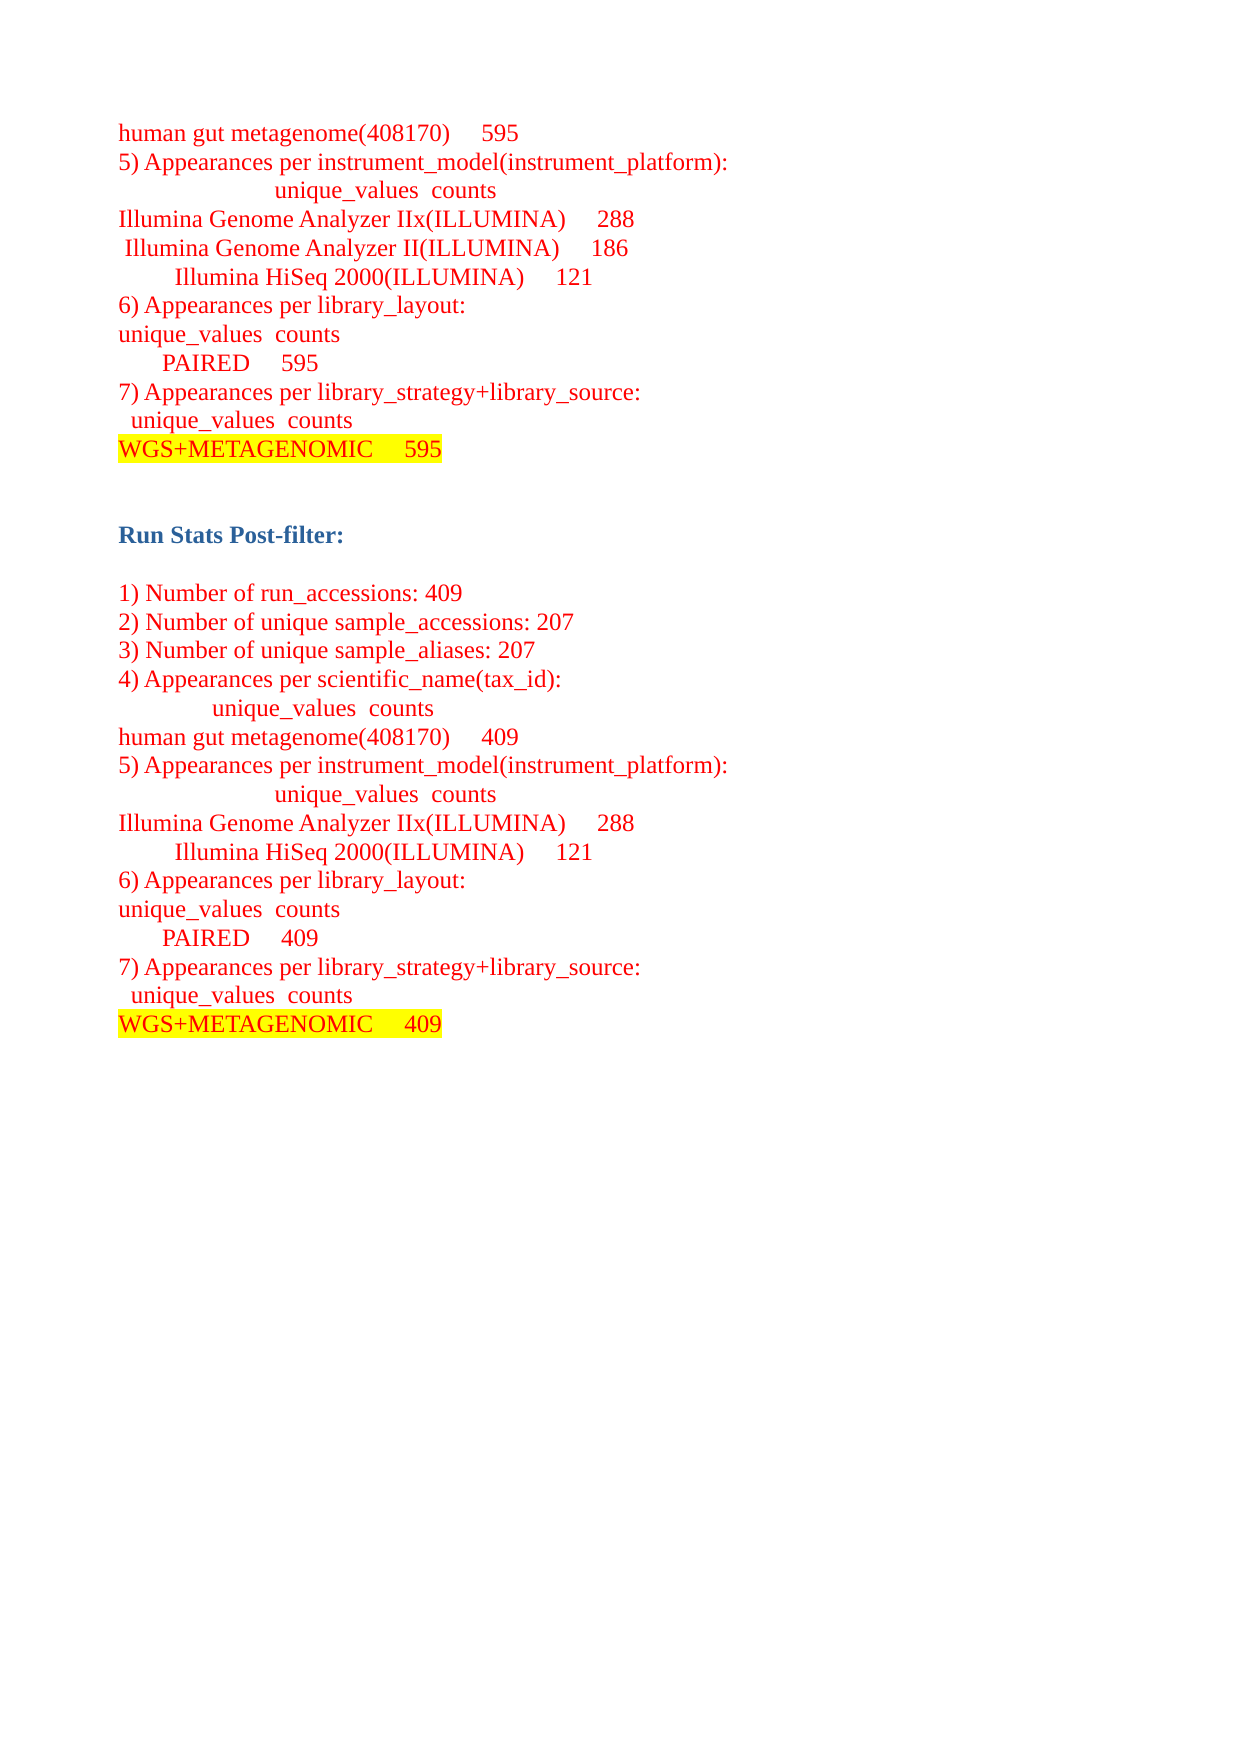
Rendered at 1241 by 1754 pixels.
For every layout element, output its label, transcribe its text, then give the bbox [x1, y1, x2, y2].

text Illumina Genome Analyzer II(ILLUMINA) 186 [118, 233, 1122, 262]
text PAIRED 595 [118, 348, 1122, 377]
text unique_values counts [118, 693, 1122, 722]
text human gut metagenome(408170) 595 [118, 118, 1122, 147]
text unique_values counts [118, 406, 1122, 434]
text unique_values counts [118, 981, 1122, 1009]
text Illumina HiSeq 2000(ILLUMINA) 121 [118, 837, 1122, 866]
text 6) Appearances per library_layout: [118, 291, 1122, 319]
text 5) Appearances per instrument_model(instrument_platform): [118, 751, 1122, 779]
text 2) Number of unique sample_accessions: 207 [118, 607, 1122, 636]
text 4) Appearances per scientific_name(tax_id): [118, 664, 1122, 693]
text 7) Appearances per library_strategy+library_source: [118, 952, 1122, 981]
text WGS+METAGENOMIC 595 [118, 434, 1122, 463]
text 5) Appearances per instrument_model(instrument_platform): [118, 147, 1122, 176]
text unique_values counts [118, 894, 1122, 923]
text unique_values counts [118, 779, 1122, 808]
text 7) Appearances per library_strategy+library_source: [118, 377, 1122, 406]
text Run Stats Post-filter: [118, 521, 1122, 549]
text 1) Number of run_accessions: 409 [118, 578, 1122, 607]
text 3) Number of unique sample_aliases: 207 [118, 636, 1122, 664]
text WGS+METAGENOMIC 409 [118, 1009, 1122, 1038]
text PAIRED 409 [118, 923, 1122, 952]
text Illumina HiSeq 2000(ILLUMINA) 121 [118, 262, 1122, 291]
text Illumina Genome Analyzer IIx(ILLUMINA) 288 [118, 204, 1122, 233]
text human gut metagenome(408170) 409 [118, 722, 1122, 751]
text unique_values counts [118, 319, 1122, 348]
text 6) Appearances per library_layout: [118, 866, 1122, 894]
text unique_values counts [118, 176, 1122, 204]
text Illumina Genome Analyzer IIx(ILLUMINA) 288 [118, 808, 1122, 837]
